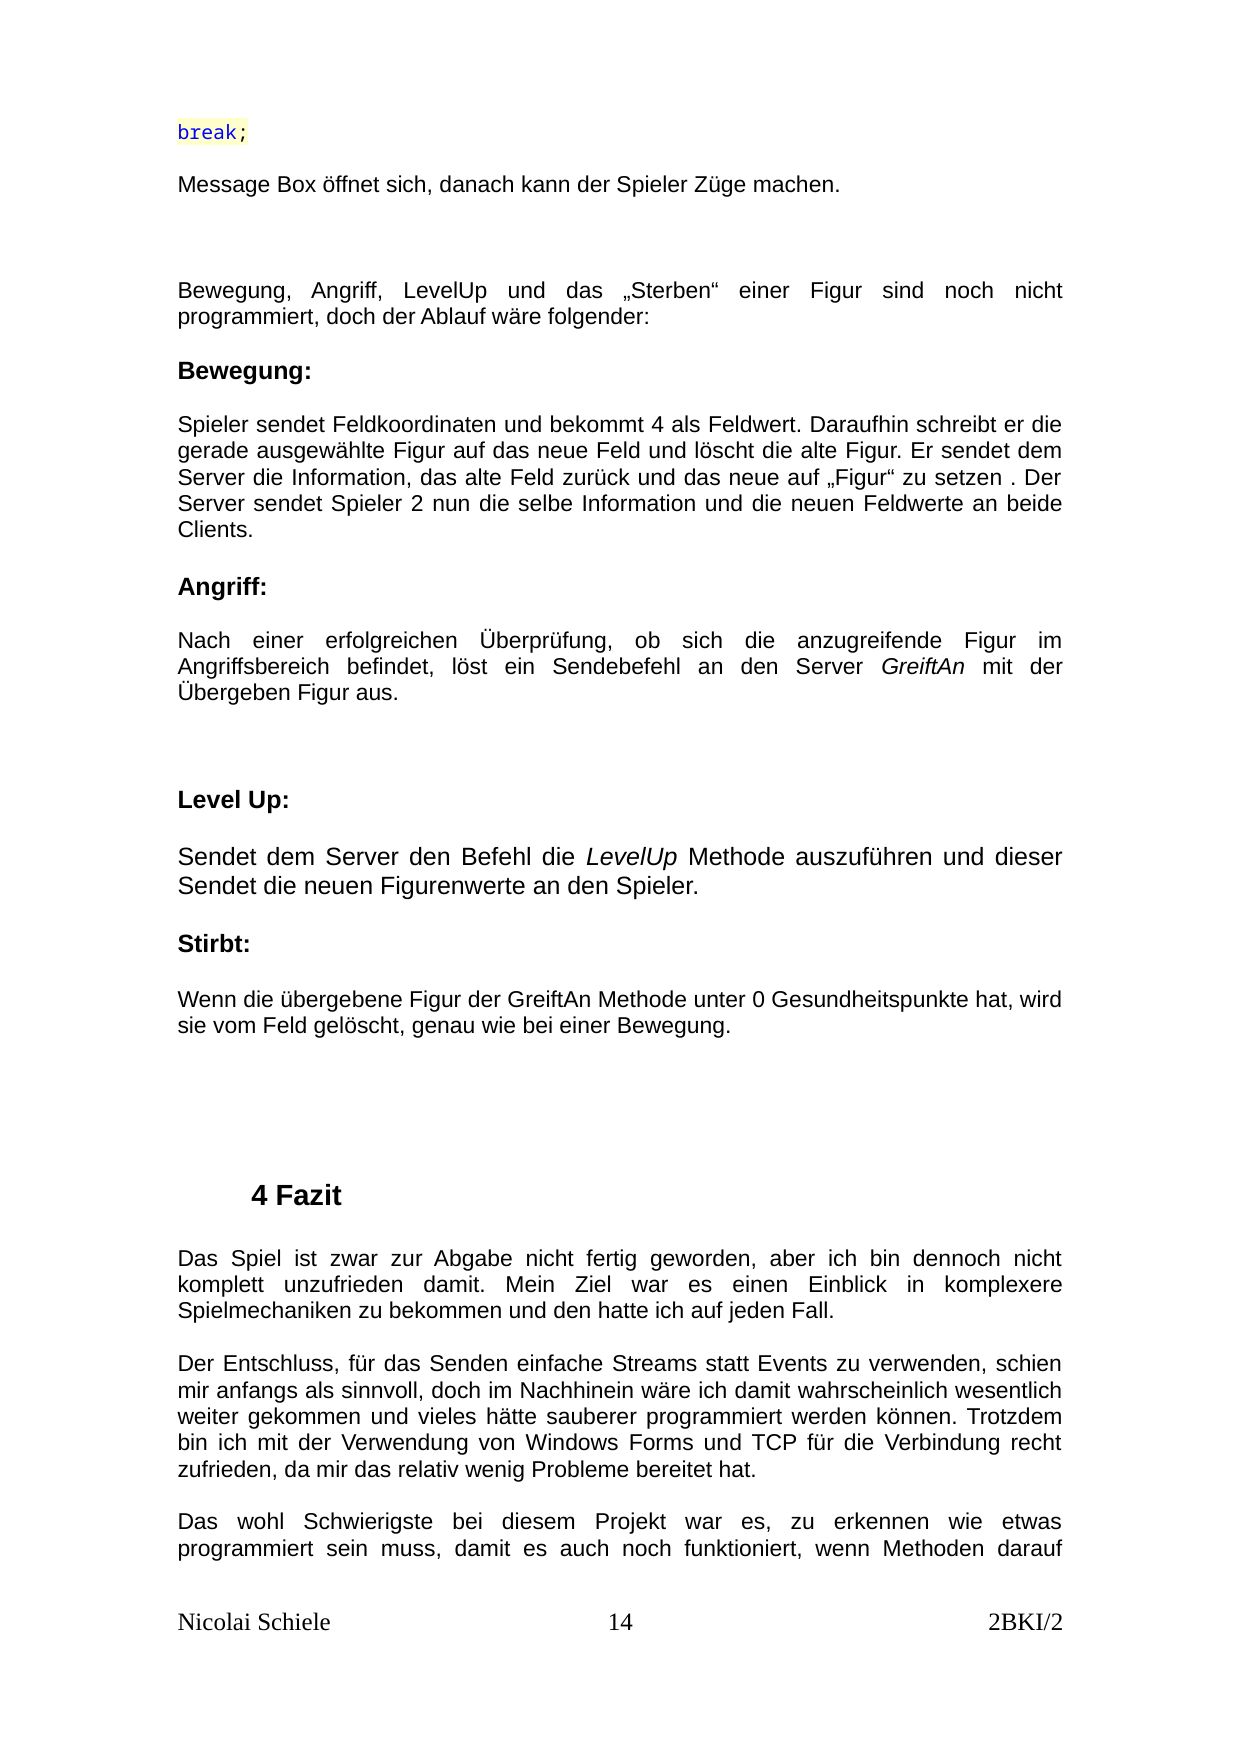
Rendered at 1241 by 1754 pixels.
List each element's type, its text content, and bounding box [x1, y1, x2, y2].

text Message Box öffnet sich, danach kann der Spieler Züge machen. [177, 171, 1063, 198]
text Der Entschluss, für das Senden einfache Streams statt Events zu verwenden, schien mir anfangs als sinnvoll, doch im Nachhinein wäre ich damit wahrscheinlich wesentlich weiter gekommen und vieles hätte sauberer programmiert werden können. Trotzdem bin ich mit der Verwendung von Windows Forms und TCP für die Verbindung recht zufrieden, da mir das relativ wenig Probleme bereitet hat. [177, 1350, 1063, 1482]
text Das wohl Schwierigste bei diesem Projekt war es, zu erkennen wie etwas programmiert sein muss, damit es auch noch funktioniert, wenn Methoden darauf [177, 1508, 1063, 1561]
text 4 Fazit [177, 1178, 1063, 1211]
text Sendet dem Server den Befehl die LevelUp Methode auszuführen und dieser Sendet die neuen Figurenwerte an den Spieler. [177, 842, 1063, 900]
text Wenn die übergebene Figur der GreiftAn Methode unter 0 Gesundheitspunkte hat, wird sie vom Feld gelöscht, genau wie bei einer Bewegung. [177, 986, 1063, 1039]
text break; [177, 118, 1063, 145]
text Spieler sendet Feldkoordinaten und bekommt 4 als Feldwert. Daraufhin schreibt er die gerade ausgewählte Figur auf das neue Feld und löscht die alte Figur. Er sendet dem Server die Information, das alte Feld zurück und das neue auf „Figur“ zu setzen . Der Server sendet Spieler 2 nun die selbe Information und die neuen Feldwerte an beide Clients. [177, 411, 1063, 543]
text Nach einer erfolgreichen Überprüfung, ob sich die anzugreifende Figur im Angriffsbereich befindet, löst ein Sendebefehl an den Server GreiftAn mit der Übergeben Figur aus. [177, 627, 1063, 706]
text Das Spiel ist zwar zur Abgabe nicht fertig geworden, aber ich bin dennoch nicht komplett unzufrieden damit. Mein Ziel war es einen Einblick in komplexere Spielmechaniken zu bekommen und den hatte ich auf jeden Fall. [177, 1245, 1063, 1324]
text Level Up: [177, 785, 1063, 813]
text Bewegung, Angriff, LevelUp und das „Sterben“ einer Figur sind noch nicht programmiert, doch der Ablauf wäre folgender: [177, 277, 1063, 329]
text Stirbt: [177, 928, 1063, 957]
text Angriff: [177, 572, 1063, 600]
text Bewegung: [177, 356, 1063, 385]
